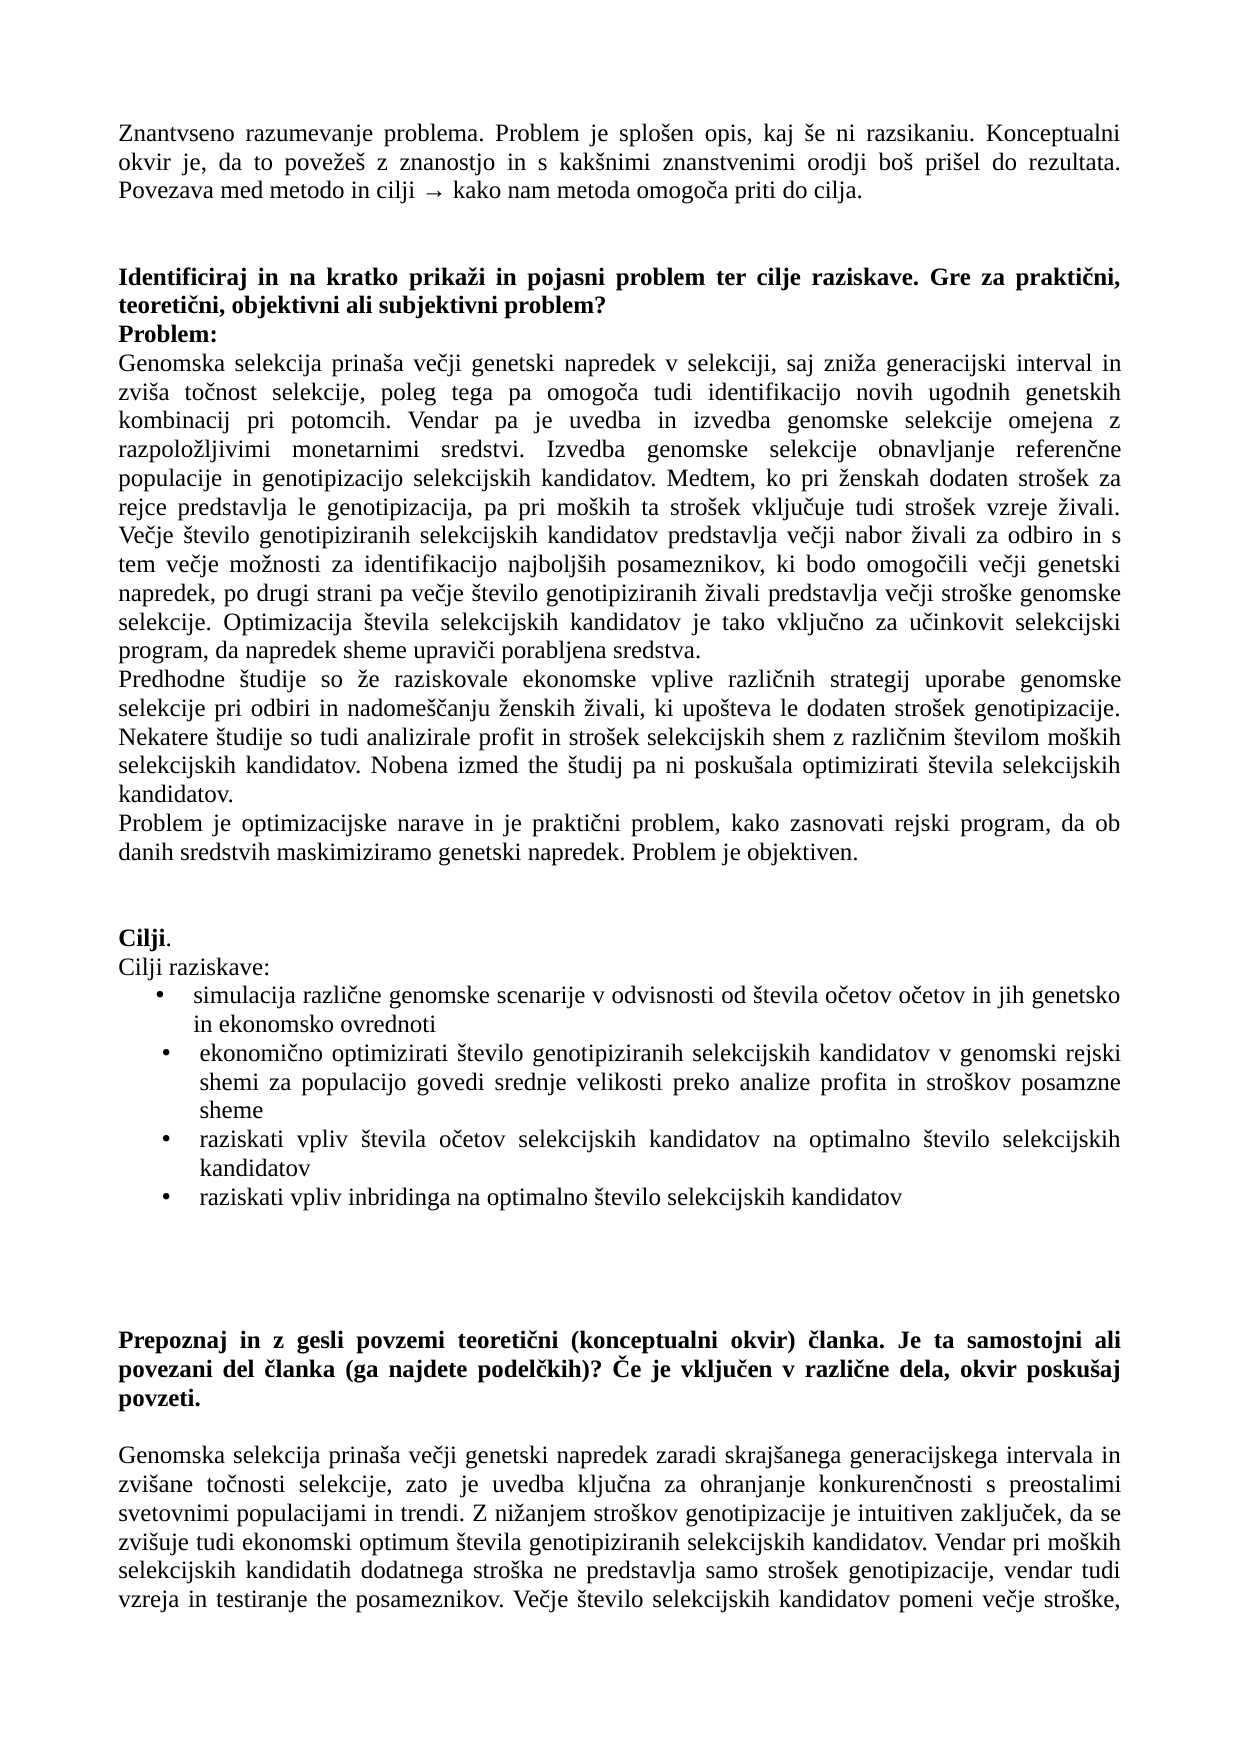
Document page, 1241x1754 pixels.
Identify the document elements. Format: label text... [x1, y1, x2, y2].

text Znantvseno razumevanje problema. Problem je splošen opis, kaj še ni razsikaniu. Konceptualni okvir je, da to povežeš z znanostjo in s kakšnimi znanstvenimi orodji boš prišel do rezultata. Povezava med metodo in cilji → kako nam metoda omogoča priti do cilja. [118, 118, 1122, 204]
text Genomska selekcija prinaša večji genetski napredek zaradi skrajšanega generacijskega intervala in zvišane točnosti selekcije, zato je uvedba ključna za ohranjanje konkurenčnosti s preostalimi svetovnimi populacijami in trendi. Z nižanjem stroškov genotipizacije je intuitiven zaključek, da se zvišuje tudi ekonomski optimum števila genotipiziranih selekcijskih kandidatov. Vendar pri moških selekcijskih kandidatih dodatnega stroška ne predstavlja samo strošek genotipizacije, vendar tudi vzreja in testiranje the posameznikov. Večje število selekcijskih kandidatov pomeni večje stroške, [118, 1441, 1122, 1613]
text Cilji. [118, 923, 1122, 952]
list raziskati vpliv števila očetov selekcijskih kandidatov na optimalno število selekcijskih kandidatov [162, 1124, 1122, 1182]
text Problem: [118, 319, 1122, 348]
text Identificiraj in na kratko prikaži in pojasni problem ter cilje raziskave. Gre za praktični, teoretični, objektivni ali subjektivni problem? [118, 262, 1122, 319]
list simulacija različne genomske scenarije v odvisnosti od števila očetov očetov in jih genetsko in ekonomsko ovrednoti [156, 981, 1122, 1038]
list raziskati vpliv inbridinga na optimalno število selekcijskih kandidatov [162, 1182, 1122, 1211]
text Problem je optimizacijske narave in je praktični problem, kako zasnovati rejski program, da ob danih sredstvih maskimiziramo genetski napredek. Problem je objektiven. [118, 808, 1122, 866]
text Cilji raziskave: [118, 952, 1122, 981]
list ekonomično optimizirati število genotipiziranih selekcijskih kandidatov v genomski rejski shemi za populacijo govedi srednje velikosti preko analize profita in stroškov posamzne sheme [162, 1038, 1122, 1124]
text Genomska selekcija prinaša večji genetski napredek v selekciji, saj zniža generacijski interval in zviša točnost selekcije, poleg tega pa omogoča tudi identifikacijo novih ugodnih genetskih kombinacij pri potomcih. Vendar pa je uvedba in izvedba genomske selekcije omejena z razpoložljivimi monetarnimi sredstvi. Izvedba genomske selekcije obnavljanje referenčne populacije in genotipizacijo selekcijskih kandidatov. Medtem, ko pri ženskah dodaten strošek za rejce predstavlja le genotipizacija, pa pri moških ta strošek vključuje tudi strošek vzreje živali. Večje število genotipiziranih selekcijskih kandidatov predstavlja večji nabor živali za odbiro in s tem večje možnosti za identifikacijo najboljših posameznikov, ki bodo omogočili večji genetski napredek, po drugi strani pa večje število genotipiziranih živali predstavlja večji stroške genomske selekcije. Optimizacija števila selekcijskih kandidatov je tako vključno za učinkovit selekcijski program, da napredek sheme upraviči porabljena sredstva. [118, 348, 1122, 664]
text Predhodne študije so že raziskovale ekonomske vplive različnih strategij uporabe genomske selekcije pri odbiri in nadomeščanju ženskih živali, ki upošteva le dodaten strošek genotipizacije. Nekatere študije so tudi analizirale profit in strošek selekcijskih shem z različnim številom moških selekcijskih kandidatov. Nobena izmed the študij pa ni poskušala optimizirati števila selekcijskih kandidatov. [118, 664, 1122, 808]
text Prepoznaj in z gesli povzemi teoretični (konceptualni okvir) članka. Je ta samostojni ali povezani del članka (ga najdete podelčkih)? Če je vključen v različne dela, okvir poskušaj povzeti. [118, 1326, 1122, 1412]
